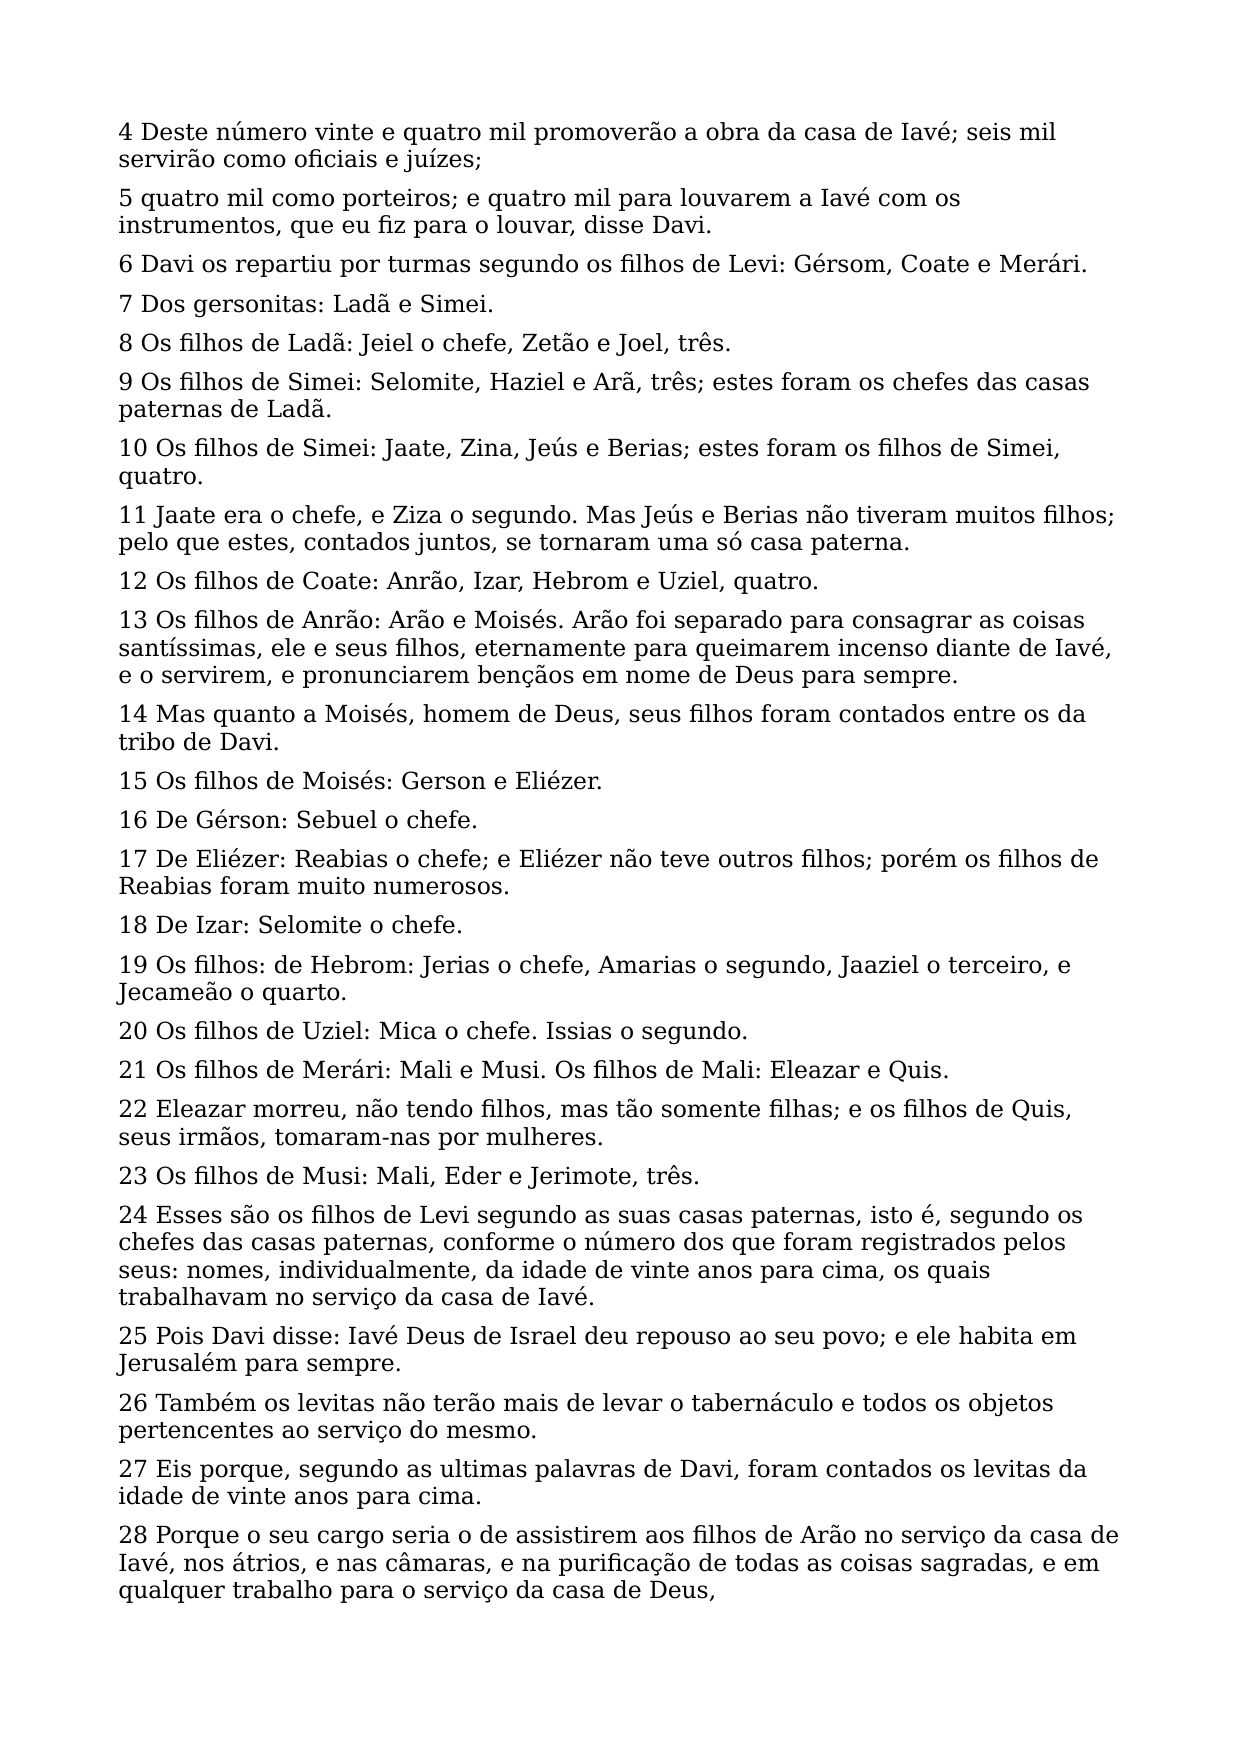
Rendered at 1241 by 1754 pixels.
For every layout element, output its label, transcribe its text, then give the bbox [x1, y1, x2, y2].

text 14 Mas quanto a Moisés, homem de Deus, seus filhos foram contados entre os da tribo de Davi. [118, 701, 1122, 755]
text 4 Deste número vinte e quatro mil promoverão a obra da casa de Iavé; seis mil servirão como oficiais e juízes; [118, 118, 1122, 173]
text 7 Dos gersonitas: Ladã e Simei. [118, 290, 1122, 317]
text 24 Esses são os filhos de Levi segundo as suas casas paternas, isto é, segundo os chefes das casas paternas, conforme o número dos que foram registrados pelos seus: nomes, individualmente, da idade de vinte anos para cima, os quais trabalhavam no serviço da casa de Iavé. [118, 1202, 1122, 1311]
text 15 Os filhos de Moisés: Gerson e Eliézer. [118, 767, 1122, 794]
text 13 Os filhos de Anrão: Arão e Moisés. Arão foi separado para consagrar as coisas santíssimas, ele e seus filhos, eternamente para queimarem incenso diante de Iavé, e o servirem, e pronunciarem bençãos em nome de Deus para sempre. [118, 607, 1122, 689]
text 19 Os filhos: de Hebrom: Jerias o chefe, Amarias o segundo, Jaaziel o terceiro, e Jecameão o quarto. [118, 951, 1122, 1006]
text 20 Os filhos de Uziel: Mica o chefe. Issias o segundo. [118, 1018, 1122, 1045]
text 17 De Eliézer: Reabias o chefe; e Eliézer não teve outros filhos; porém os filhos de Reabias foram muito numerosos. [118, 846, 1122, 900]
text 11 Jaate era o chefe, e Ziza o segundo. Mas Jeús e Berias não tiveram muitos filhos; pelo que estes, contados juntos, se tornaram uma só casa paterna. [118, 501, 1122, 556]
text 27 Eis porque, segundo as ultimas palavras de Davi, foram contados os levitas da idade de vinte anos para cima. [118, 1456, 1122, 1510]
text 22 Eleazar morreu, não tendo filhos, mas tão somente filhas; e os filhos de Quis, seus irmãos, tomaram-nas por mulheres. [118, 1096, 1122, 1151]
text 5 quatro mil como porteiros; e quatro mil para louvarem a Iavé com os instrumentos, que eu fiz para o louvar, disse Davi. [118, 184, 1122, 239]
text 28 Porque o seu cargo seria o de assistirem aos filhos de Arão no serviço da casa de Iavé, nos átrios, e nas câmaras, e na purificação de todas as coisas sagradas, e em qualquer trabalho para o serviço da casa de Deus, [118, 1522, 1122, 1604]
text 18 De Izar: Selomite o chefe. [118, 912, 1122, 939]
text 21 Os filhos de Merári: Mali e Musi. Os filhos de Mali: Eleazar e Quis. [118, 1057, 1122, 1084]
text 25 Pois Davi disse: Iavé Deus de Israel deu repouso ao seu povo; e ele habita em Jerusalém para sempre. [118, 1323, 1122, 1377]
text 23 Os filhos de Musi: Mali, Eder e Jerimote, três. [118, 1162, 1122, 1190]
text 26 Também os levitas não terão mais de levar o tabernáculo e todos os objetos pertencentes ao serviço do mesmo. [118, 1389, 1122, 1444]
text 12 Os filhos de Coate: Anrão, Izar, Hebrom e Uziel, quatro. [118, 568, 1122, 595]
text 16 De Gérson: Sebuel o chefe. [118, 806, 1122, 834]
text 6 Davi os repartiu por turmas segundo os filhos de Levi: Gérsom, Coate e Merári. [118, 251, 1122, 278]
text 9 Os filhos de Simei: Selomite, Haziel e Arã, três; estes foram os chefes das casas paternas de Ladã. [118, 368, 1122, 423]
text 8 Os filhos de Ladã: Jeiel o chefe, Zetão e Joel, três. [118, 329, 1122, 357]
text 10 Os filhos de Simei: Jaate, Zina, Jeús e Berias; estes foram os filhos de Simei, quatro. [118, 435, 1122, 489]
